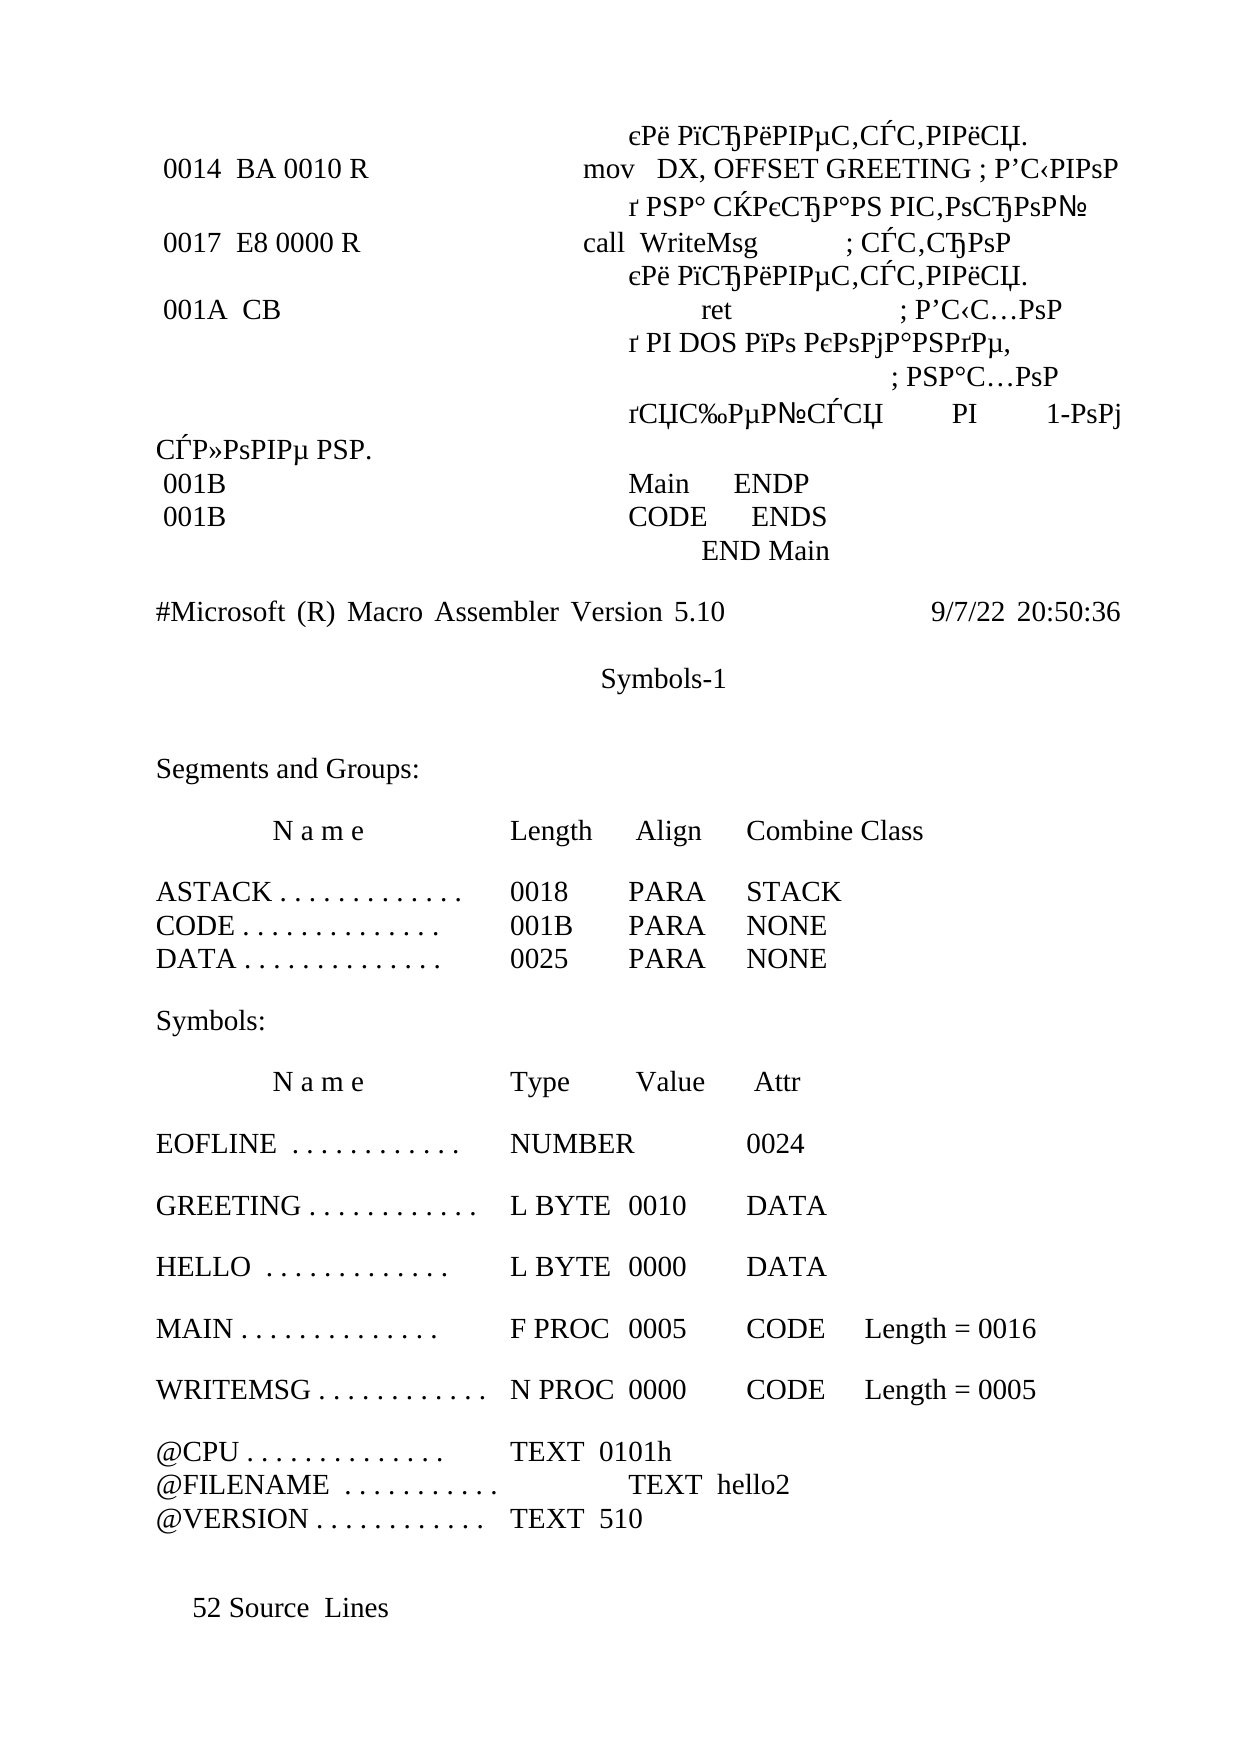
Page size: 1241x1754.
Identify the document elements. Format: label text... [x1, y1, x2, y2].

text 0014 BA 0010 R mov DX, OFFSET GREETING ; Р’С‹РІРѕР [156, 152, 1122, 185]
text Symbols: [156, 1003, 1122, 1036]
text ASTACK . . . . . . . . . . . . . 0018 PARA STACK [156, 874, 1122, 908]
text 52 Source Lines [156, 1591, 1122, 1624]
text Segments and Groups: [156, 751, 1122, 785]
text @VERSION . . . . . . . . . . . . TEXT 510 [156, 1501, 1122, 1534]
text ґСЏС‰РµР№СЃСЏ РІ 1-РѕРј СЃР»РѕРІРµ PSP. [156, 393, 1122, 466]
text 001B Main ENDP [156, 466, 1122, 499]
text Symbols-1 [156, 662, 1122, 695]
text DATA . . . . . . . . . . . . . . 0025 PARA NONE [156, 941, 1122, 975]
text END Main [156, 533, 1122, 566]
text N a m e Type Value Attr [156, 1064, 1122, 1098]
text EOFLINE . . . . . . . . . . . . NUMBER 0024 [156, 1126, 1122, 1159]
text 001B CODE ENDS [156, 499, 1122, 533]
text ґ РІ DOS РїРѕ РєРѕРјР°РЅРґРµ, [156, 326, 1122, 359]
text #Microsoft (R) Macro Assembler Version 5.10 9/7/22 20:50:36 [156, 594, 1122, 662]
text 001A CB ret ; Р’С‹С…РѕР [156, 292, 1122, 326]
text N a m e Length Align Combine Class [156, 813, 1122, 846]
text CODE . . . . . . . . . . . . . . 001B PARA NONE [156, 908, 1122, 941]
text @FILENAME . . . . . . . . . . . TEXT hello2 [156, 1467, 1122, 1501]
text єРё РїСЂРёРІРµС‚СЃС‚РІРёСЏ. [156, 118, 1122, 152]
text ґ РЅР° СЌРєСЂР°РЅ РІС‚РѕСЂРѕР№ [156, 185, 1122, 225]
text ; РЅР°С…РѕР [156, 359, 1122, 393]
text HELLO . . . . . . . . . . . . . L BYTE 0000 DATA [156, 1249, 1122, 1283]
text 0017 E8 0000 R call WriteMsg ; СЃС‚СЂРѕР [156, 225, 1122, 258]
text WRITEMSG . . . . . . . . . . . . N PROC 0000 CODE Length = 0005 [156, 1372, 1122, 1406]
text GREETING . . . . . . . . . . . . L BYTE 0010 DATA [156, 1188, 1122, 1221]
text єРё РїСЂРёРІРµС‚СЃС‚РІРёСЏ. [156, 258, 1122, 292]
text @CPU . . . . . . . . . . . . . . TEXT 0101h [156, 1434, 1122, 1467]
text MAIN . . . . . . . . . . . . . . F PROC 0005 CODE Length = 0016 [156, 1311, 1122, 1344]
